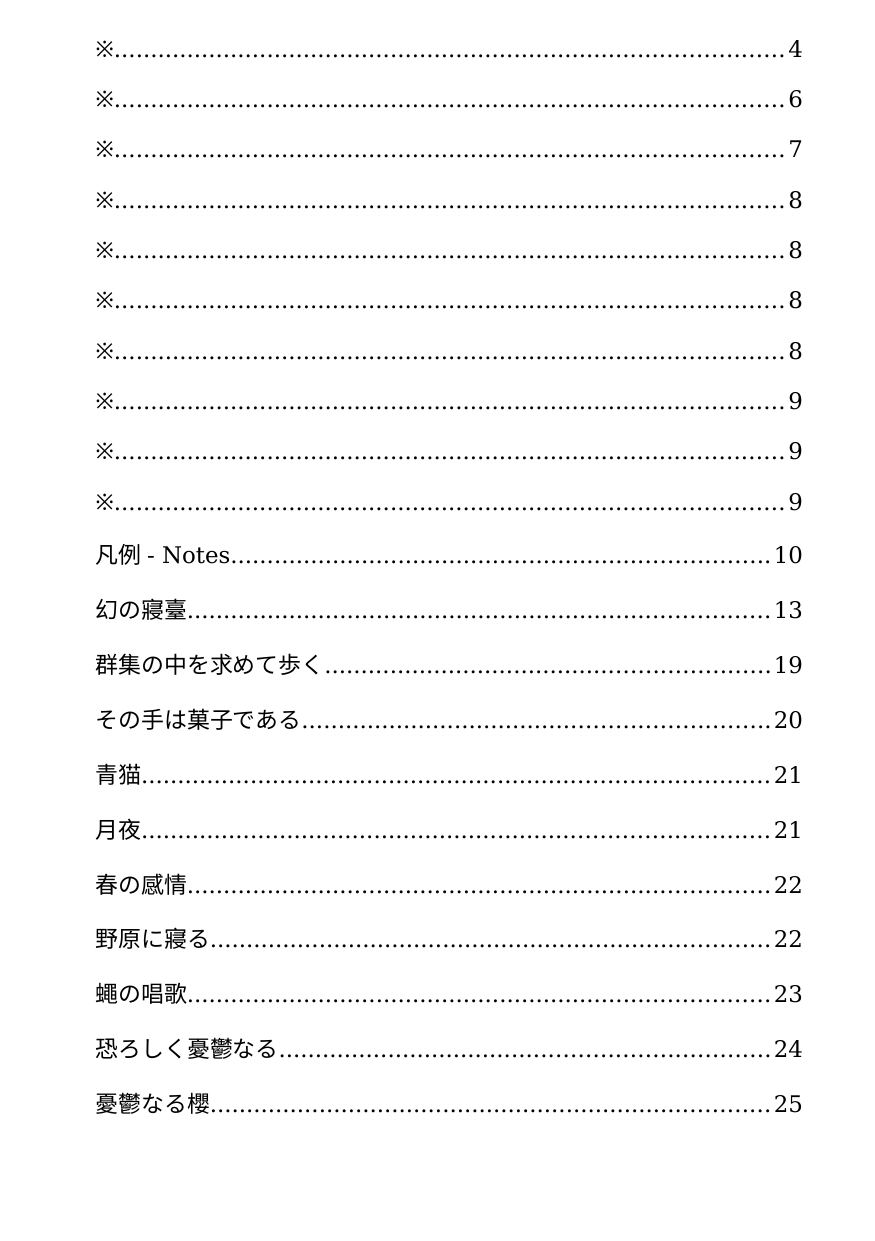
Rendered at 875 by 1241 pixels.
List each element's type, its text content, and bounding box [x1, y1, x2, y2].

text 月夜 21 [95, 814, 803, 845]
text ※ 9 [95, 388, 803, 415]
text 野原に寢る 22 [95, 923, 803, 955]
text ※ 8 [95, 338, 803, 364]
text 恐ろしく憂鬱なる 24 [95, 1033, 803, 1064]
text ※ 7 [95, 137, 803, 163]
text ※ 9 [95, 489, 803, 516]
text ※ 8 [95, 237, 803, 264]
text 蠅の唱歌 23 [95, 978, 803, 1009]
text その手は菓子である 20 [95, 704, 803, 735]
text ※ 6 [95, 86, 803, 113]
text ※ 9 [95, 438, 803, 465]
text 憂鬱なる櫻 25 [95, 1088, 803, 1119]
text ※ 4 [95, 36, 803, 63]
text ※ 8 [95, 288, 803, 314]
text 群集の中を求めて歩く 19 [95, 649, 803, 680]
text 春の感情 22 [95, 868, 803, 900]
text 凡例 - Notes 10 [95, 539, 803, 570]
text ※ 8 [95, 187, 803, 214]
text 幻の寢臺 13 [95, 594, 803, 625]
text 青猫 21 [95, 759, 803, 790]
